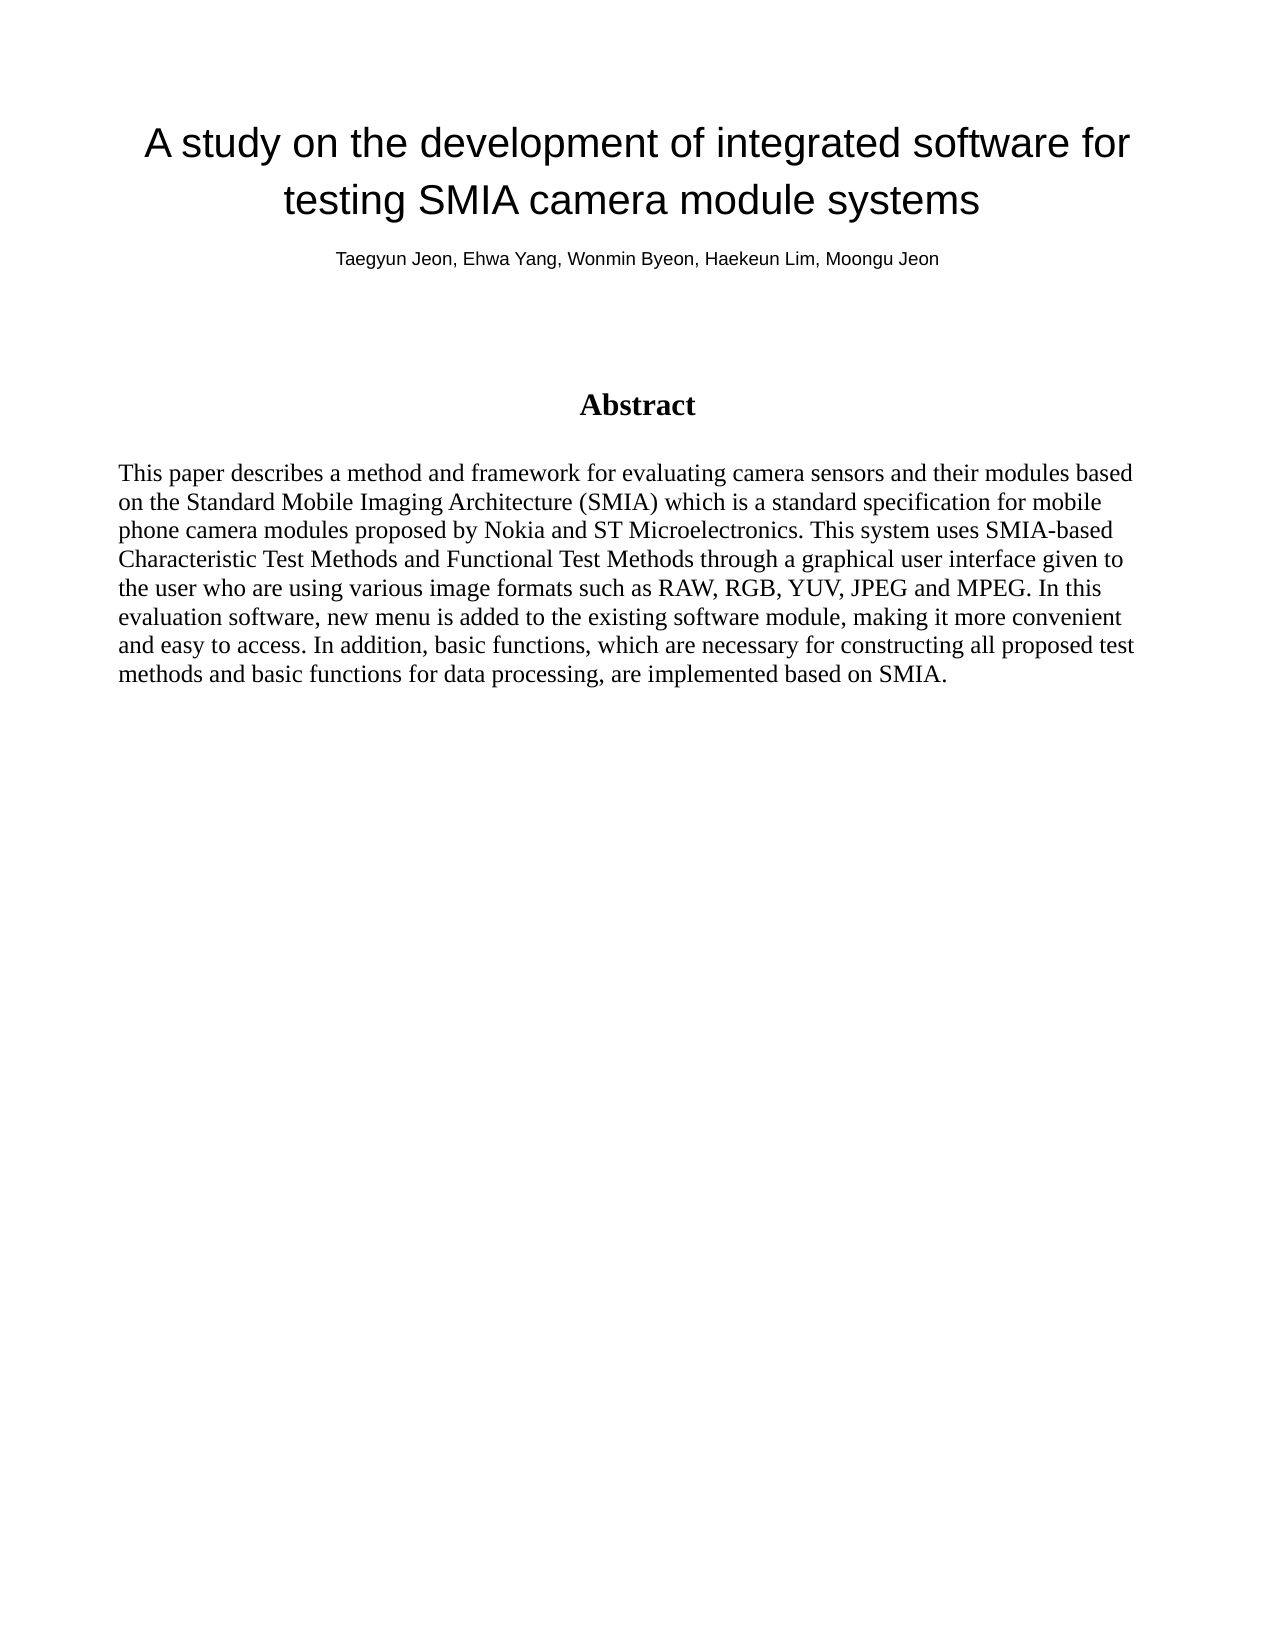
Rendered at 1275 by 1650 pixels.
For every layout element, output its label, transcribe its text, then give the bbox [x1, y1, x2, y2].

text Abstract [118, 386, 1157, 422]
text This paper describes a method and framework for evaluating camera sensors and their modules based on the Standard Mobile Imaging Architecture (SMIA) which is a standard specification for mobile phone camera modules proposed by Nokia and ST Microelectronics. This system uses SMIA-based Characteristic Test Methods and Functional Test Methods through a graphical user interface given to the user who are using various image formats such as RAW, RGB, YUV, JPEG and MPEG. In this evaluation software, new menu is added to the existing software module, making it more convenient and easy to access. In addition, basic functions, which are necessary for constructing all proposed test methods and basic functions for data processing, are implemented based on SMIA. [118, 458, 1157, 688]
text A study on the development of integrated software for testing SMIA camera module systems [118, 118, 1157, 223]
text Taegyun Jeon, Ehwa Yang, Wonmin Byeon, Haekeun Lim, Moongu Jeon [118, 248, 1157, 269]
